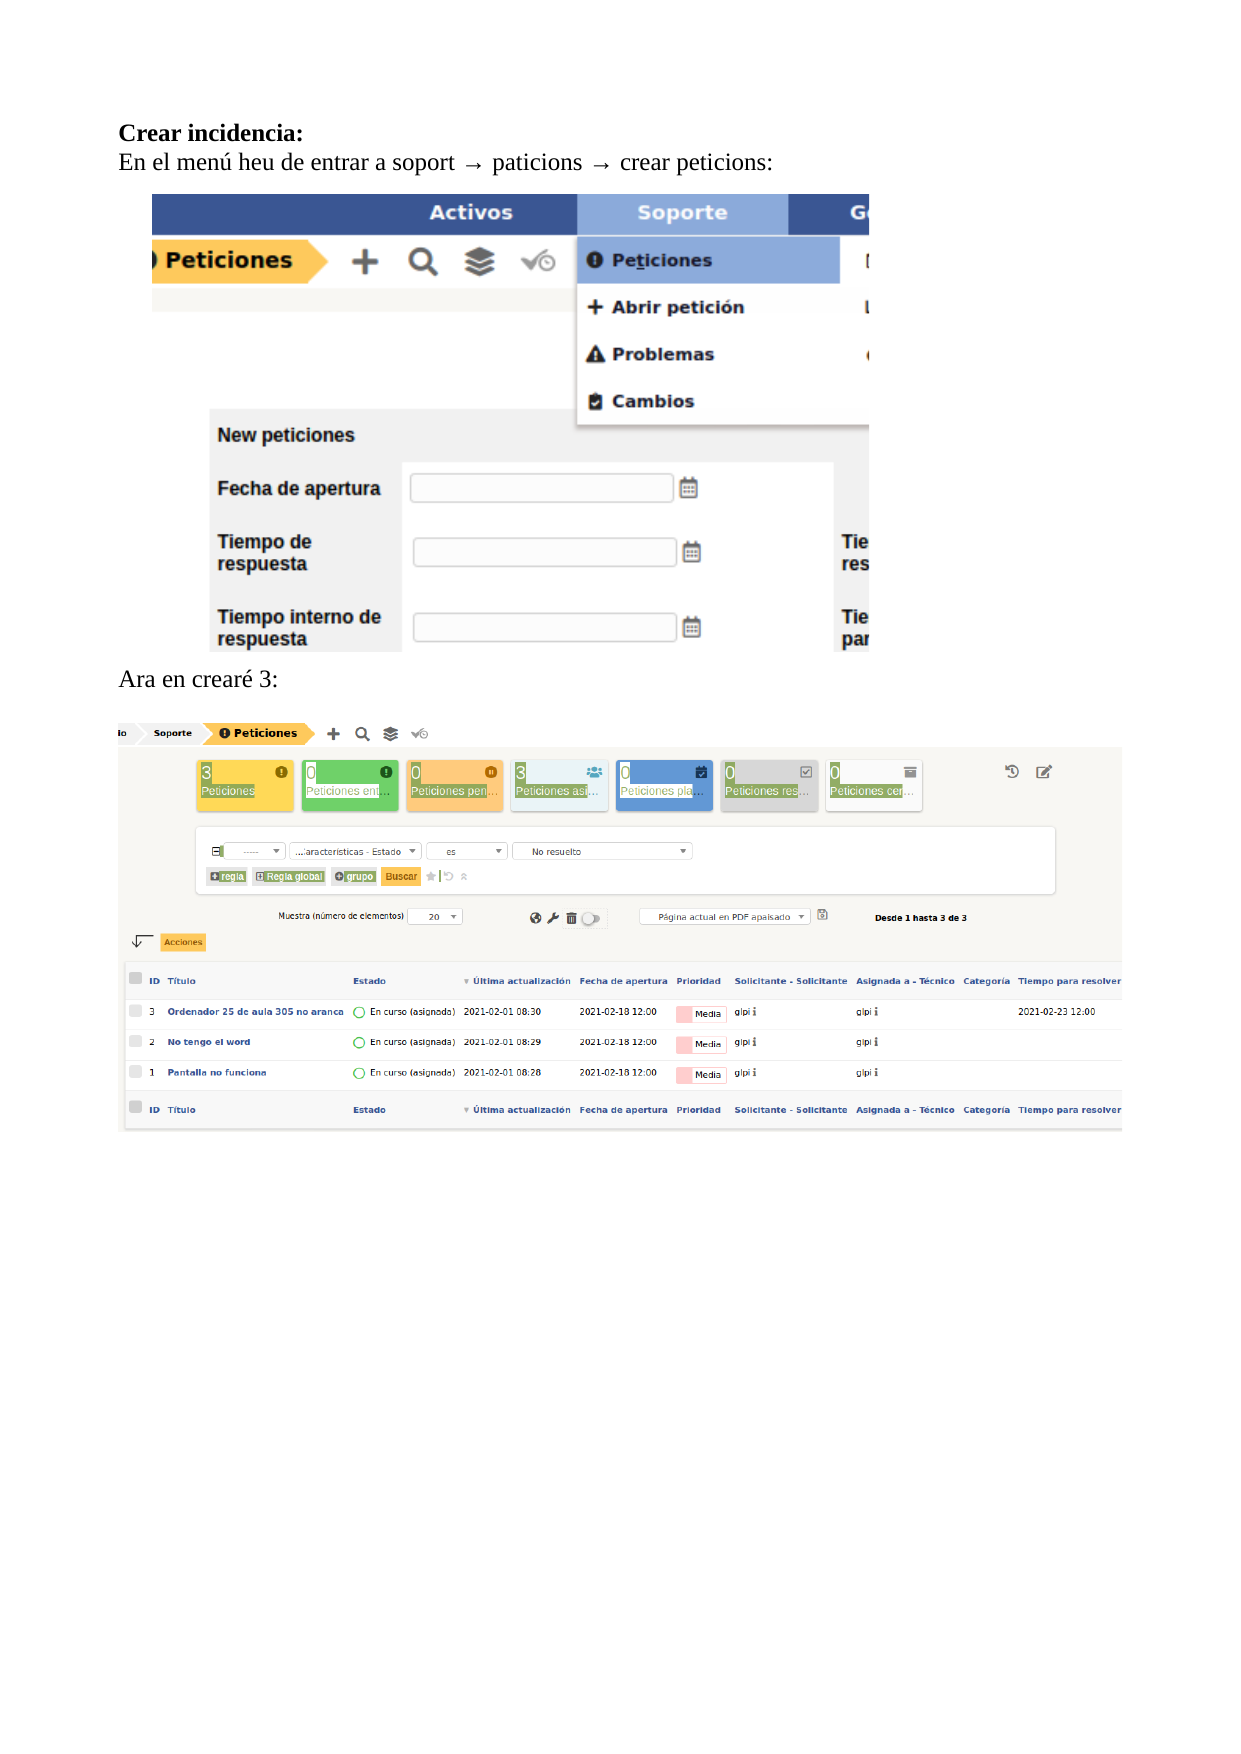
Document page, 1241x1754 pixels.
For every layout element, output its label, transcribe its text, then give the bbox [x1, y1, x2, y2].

text Crear incidencia: [118, 118, 1122, 147]
text En el menú heu de entrar a soport → paticions → crear peticions: [118, 147, 1122, 176]
picture [152, 194, 870, 652]
picture [118, 721, 1123, 1132]
text Ara en crearé 3: [118, 664, 1122, 693]
